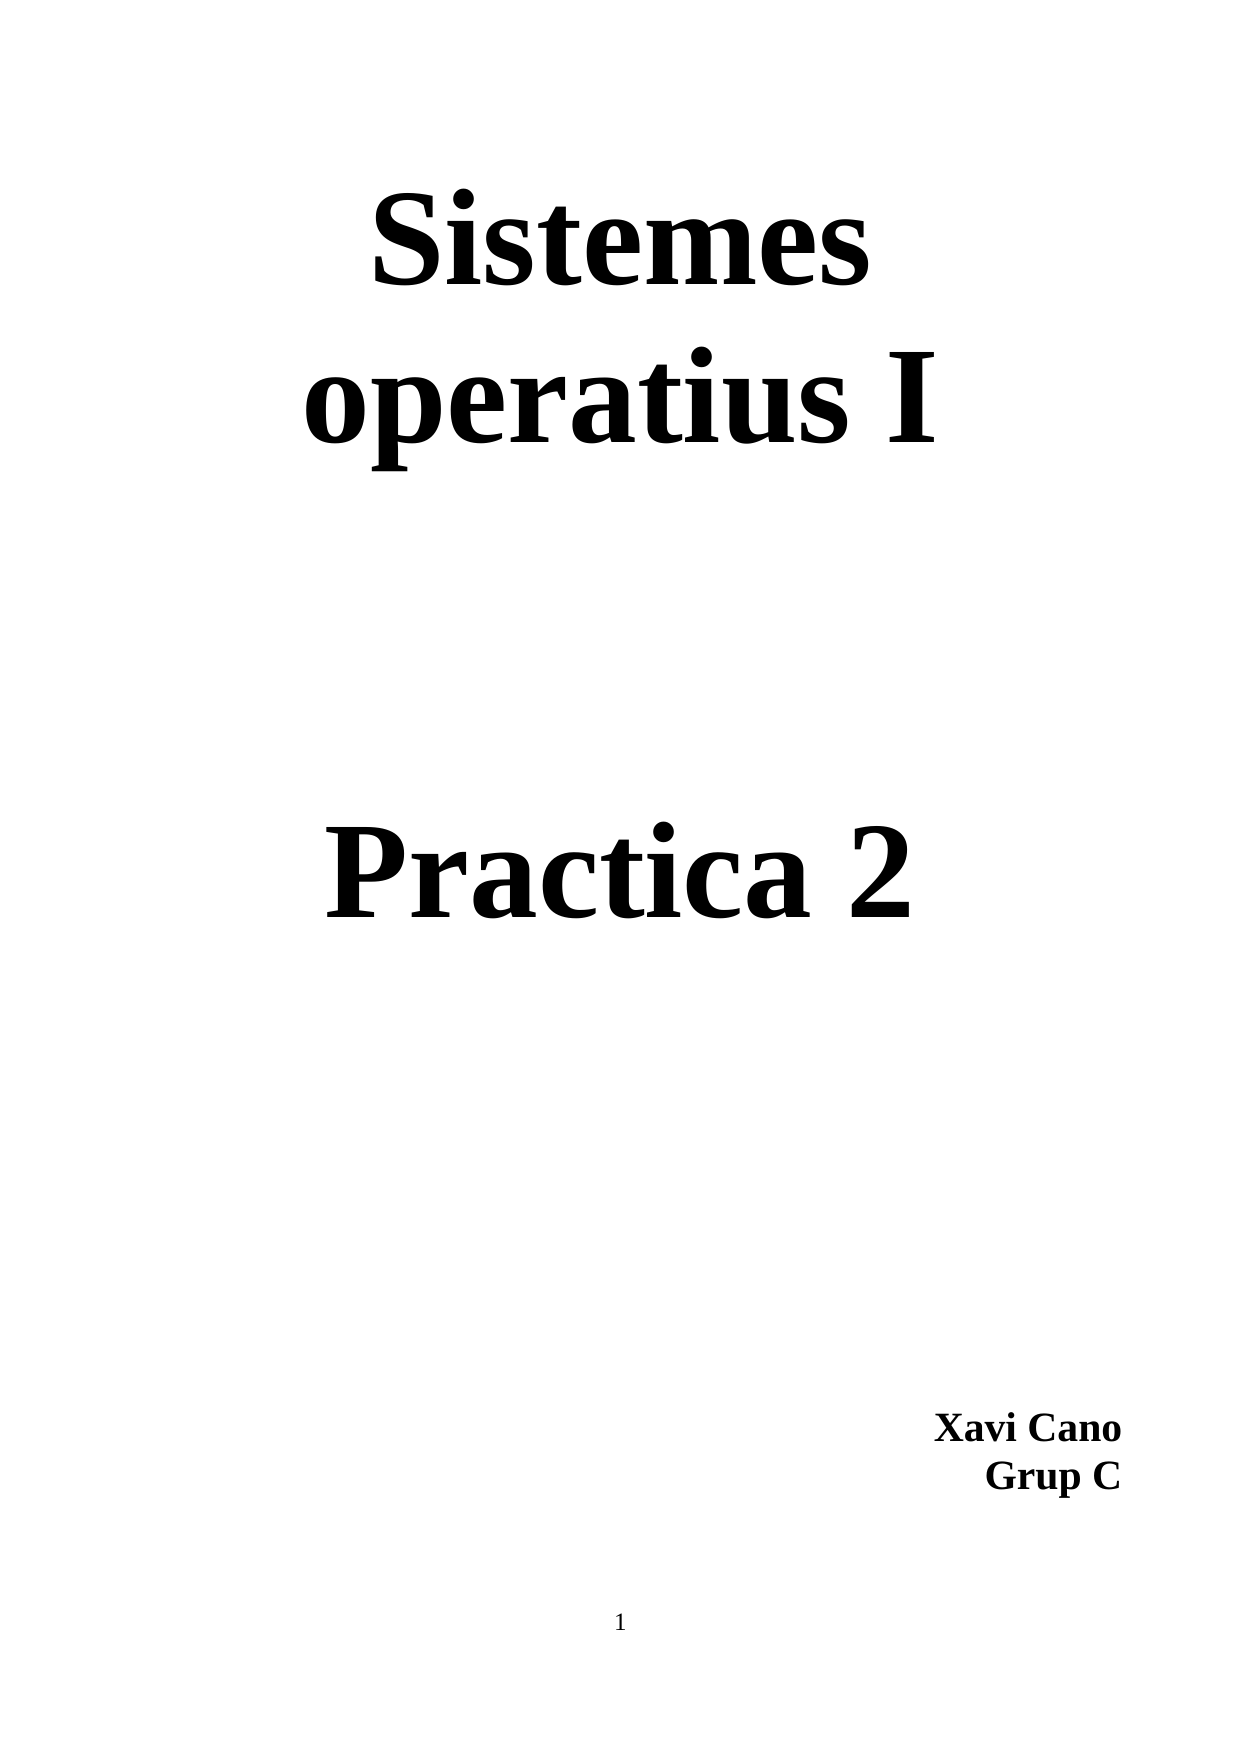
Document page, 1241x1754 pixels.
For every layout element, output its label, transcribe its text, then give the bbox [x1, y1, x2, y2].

text Practica 2 [118, 789, 1122, 947]
text Sistemes operatius I [118, 156, 1122, 473]
text Grup C [118, 1450, 1122, 1498]
text Xavi Cano [118, 1402, 1122, 1450]
